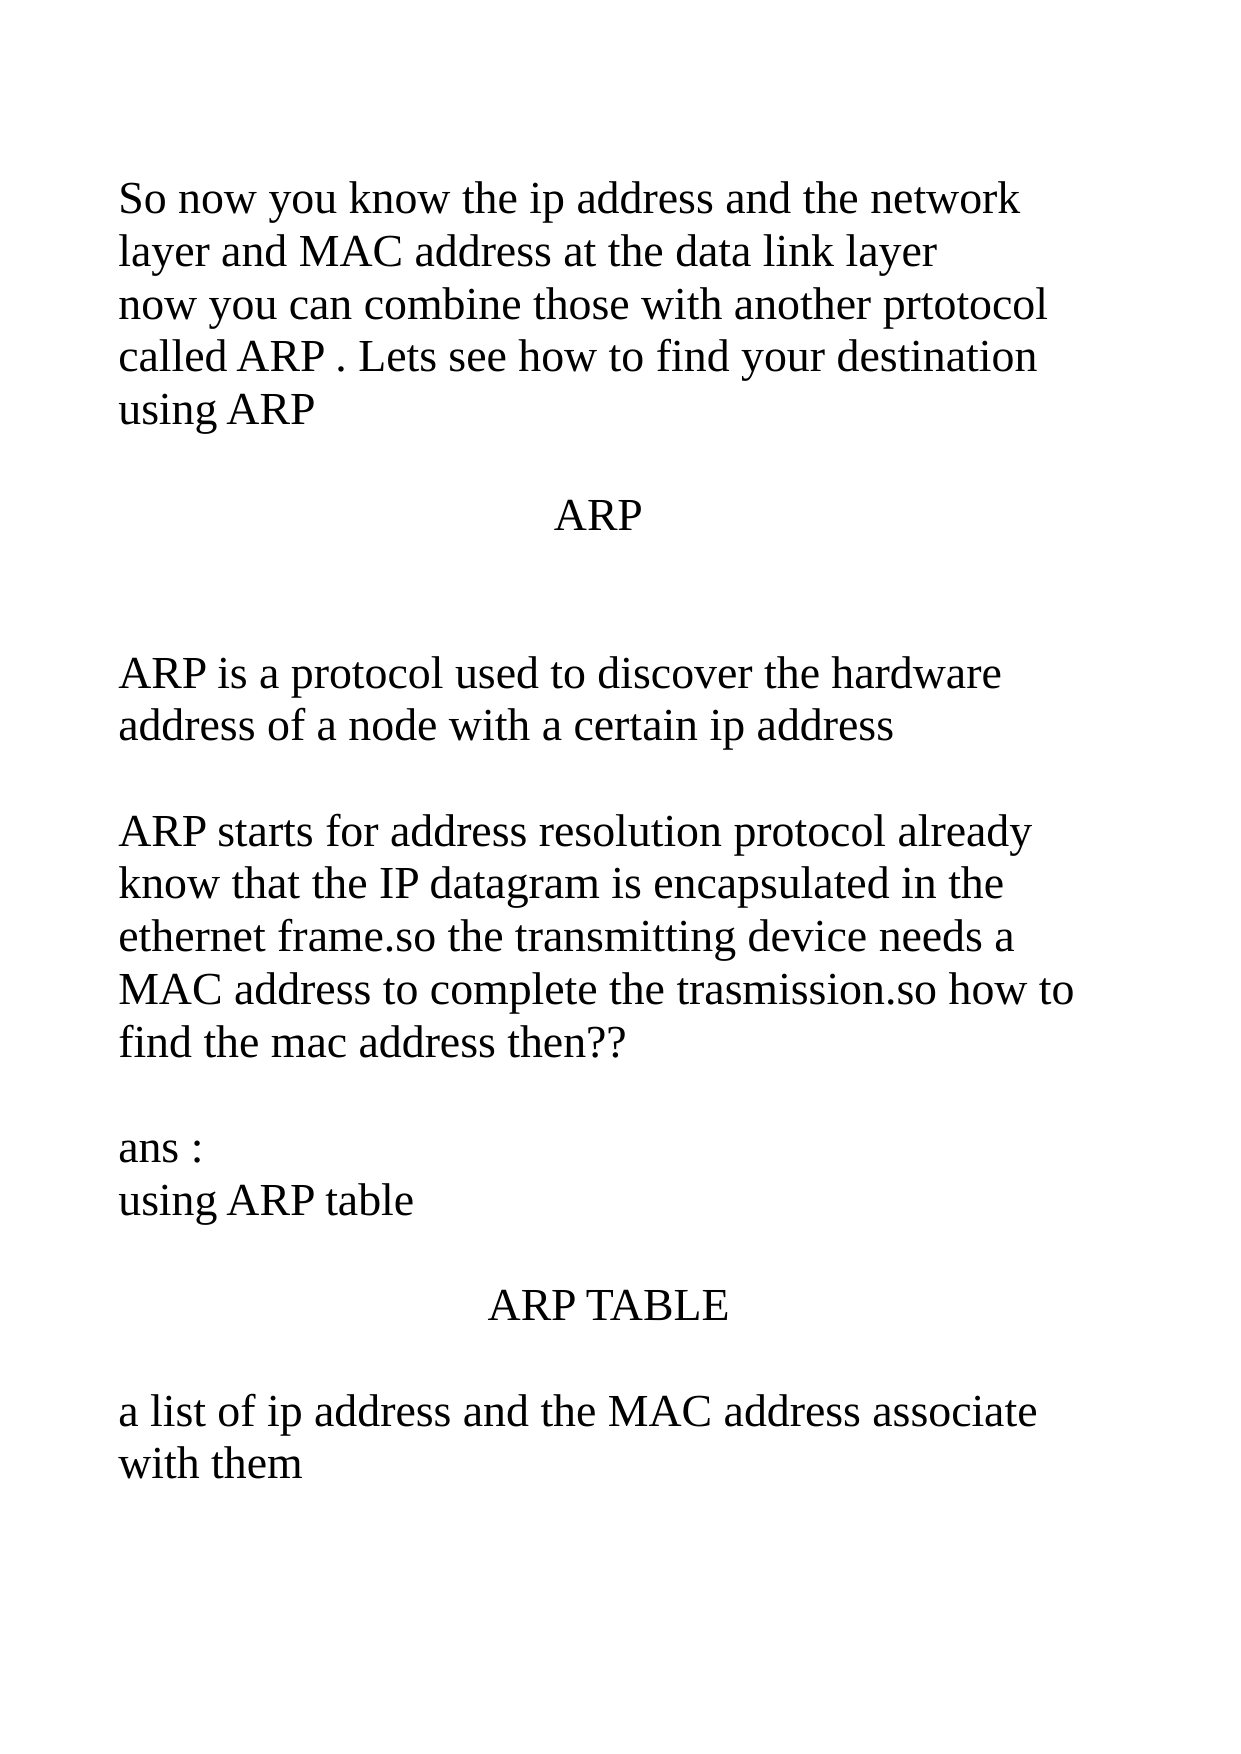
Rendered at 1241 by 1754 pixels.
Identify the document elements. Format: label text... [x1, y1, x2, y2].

text now you can combine those with another prtotocol called ARP . Lets see how to find your destination using ARP [118, 276, 1122, 434]
text ans : [118, 1119, 1122, 1172]
text ARP TABLE [118, 1278, 1122, 1330]
text ARP starts for address resolution protocol already know that the IP datagram is encapsulated in the ethernet frame.so the transmitting device needs a MAC address to complete the trasmission.so how to find the mac address then?? [118, 803, 1122, 1067]
text ARP [118, 487, 1122, 540]
text ARP is a protocol used to discover the hardware address of a node with a certain ip address [118, 645, 1122, 751]
text So now you know the ip address and the network layer and MAC address at the data link layer [118, 171, 1122, 276]
text using ARP table [118, 1172, 1122, 1225]
text a list of ip address and the MAC address associate with them [118, 1383, 1122, 1488]
